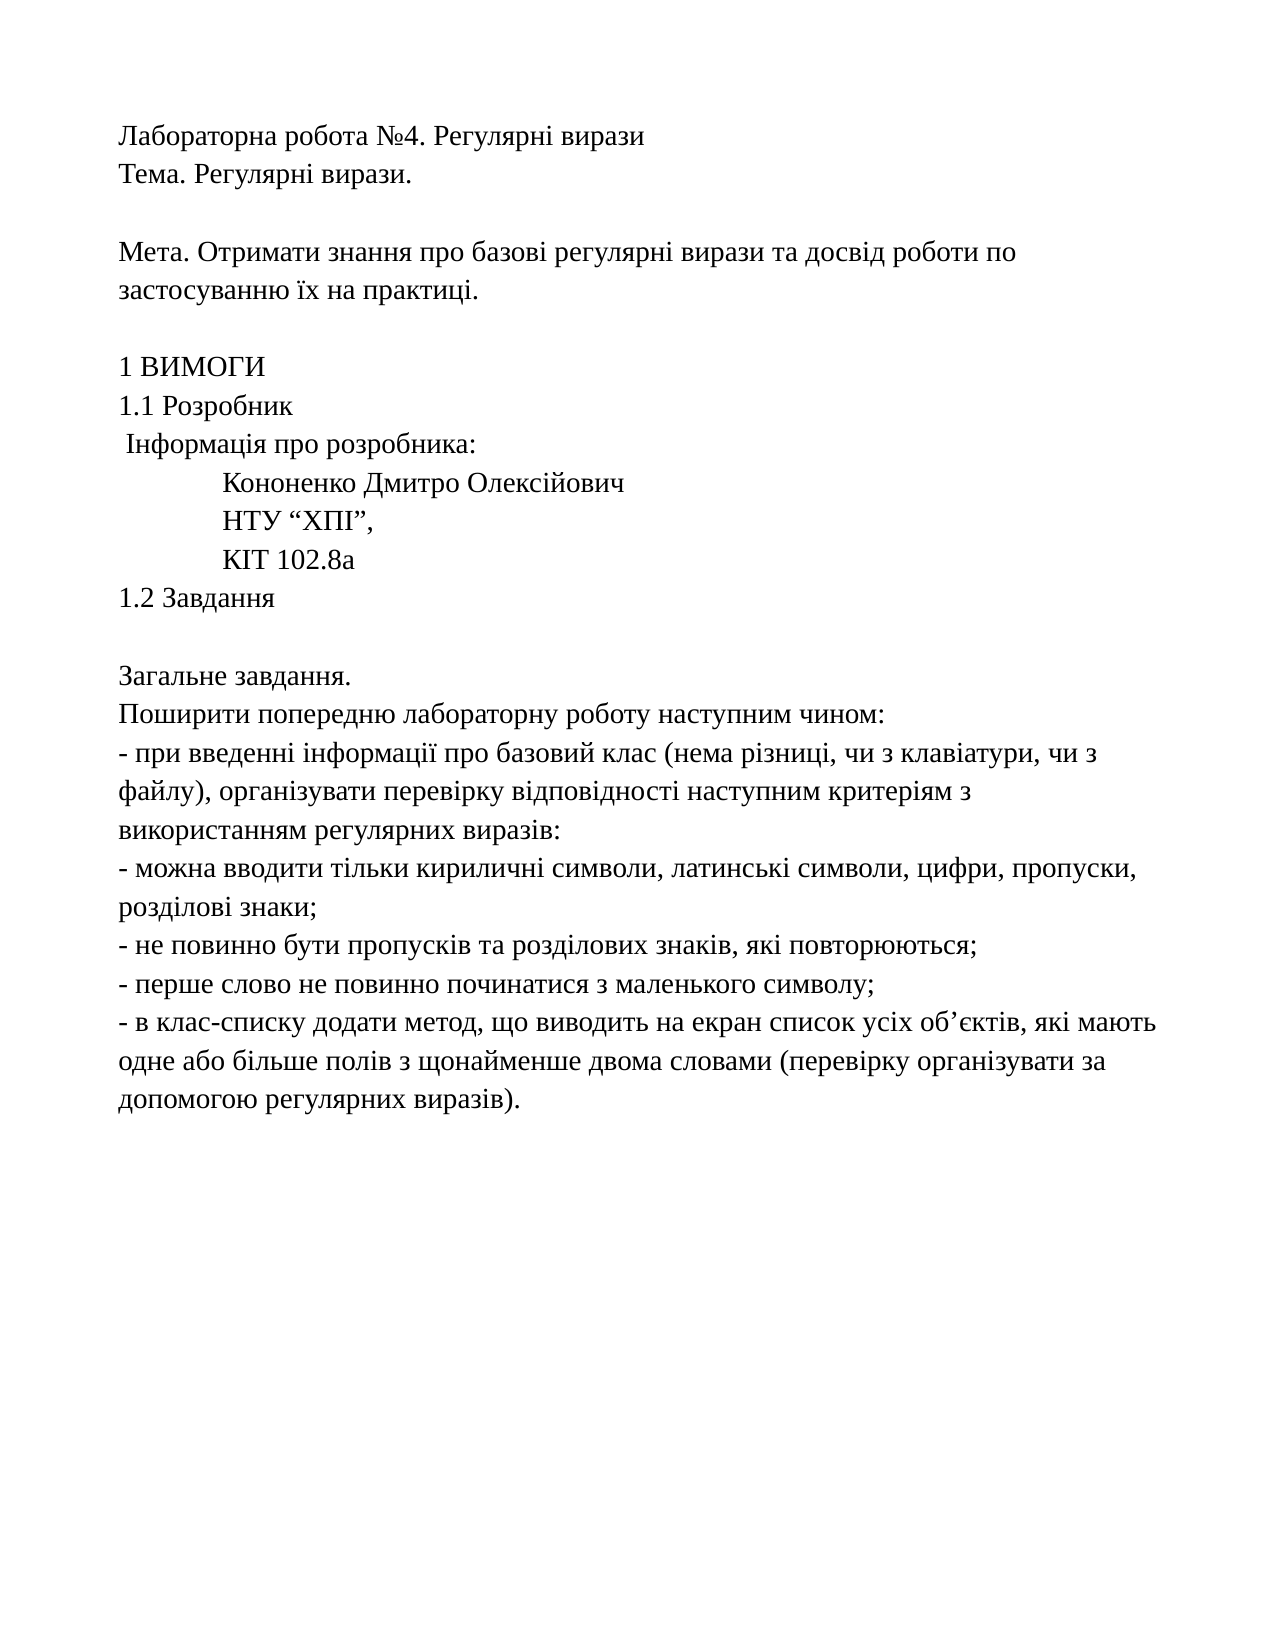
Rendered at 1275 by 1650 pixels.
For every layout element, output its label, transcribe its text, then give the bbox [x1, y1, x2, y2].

text - можна вводити тільки кириличні символи, латинські символи, цифри, пропуски, розділові знаки; [118, 850, 1157, 922]
text - не повинно бути пропусків та розділових знаків, які повторюються; [118, 927, 1157, 961]
text - в клас-списку додати метод, що виводить на екран список усіх об’єктів, які мають одне або більше полів з щонайменше двома словами (перевірку організувати за допомогою регулярних виразів). [118, 1004, 1157, 1115]
text - при введенні інформації про базовий клас (нема різниці, чи з клавіатури, чи з файлу), організувати перевірку відповідності наступним критеріям з використанням регулярних виразів: [118, 735, 1157, 845]
text Лабораторна робота №4. Регулярні вирази [118, 118, 1157, 152]
text Загальне завдання. [118, 658, 1157, 691]
text Поширити попередню лабораторну роботу наступним чином: [118, 696, 1157, 730]
text - перше слово не повинно починатися з маленького символу; [118, 966, 1157, 999]
text Тема. Регулярні вирази. Мета. Отримати знання про базові регулярні вирази та досвід роботи по застосуванню їх на практиці. 1 ВИМОГИ 1.1 Розробник Інформація про розробника:  Кононенко Дмитро Олексійович  НТУ “ХПІ”,  КІТ 102.8а 1.2 Завдання [118, 157, 1157, 614]
